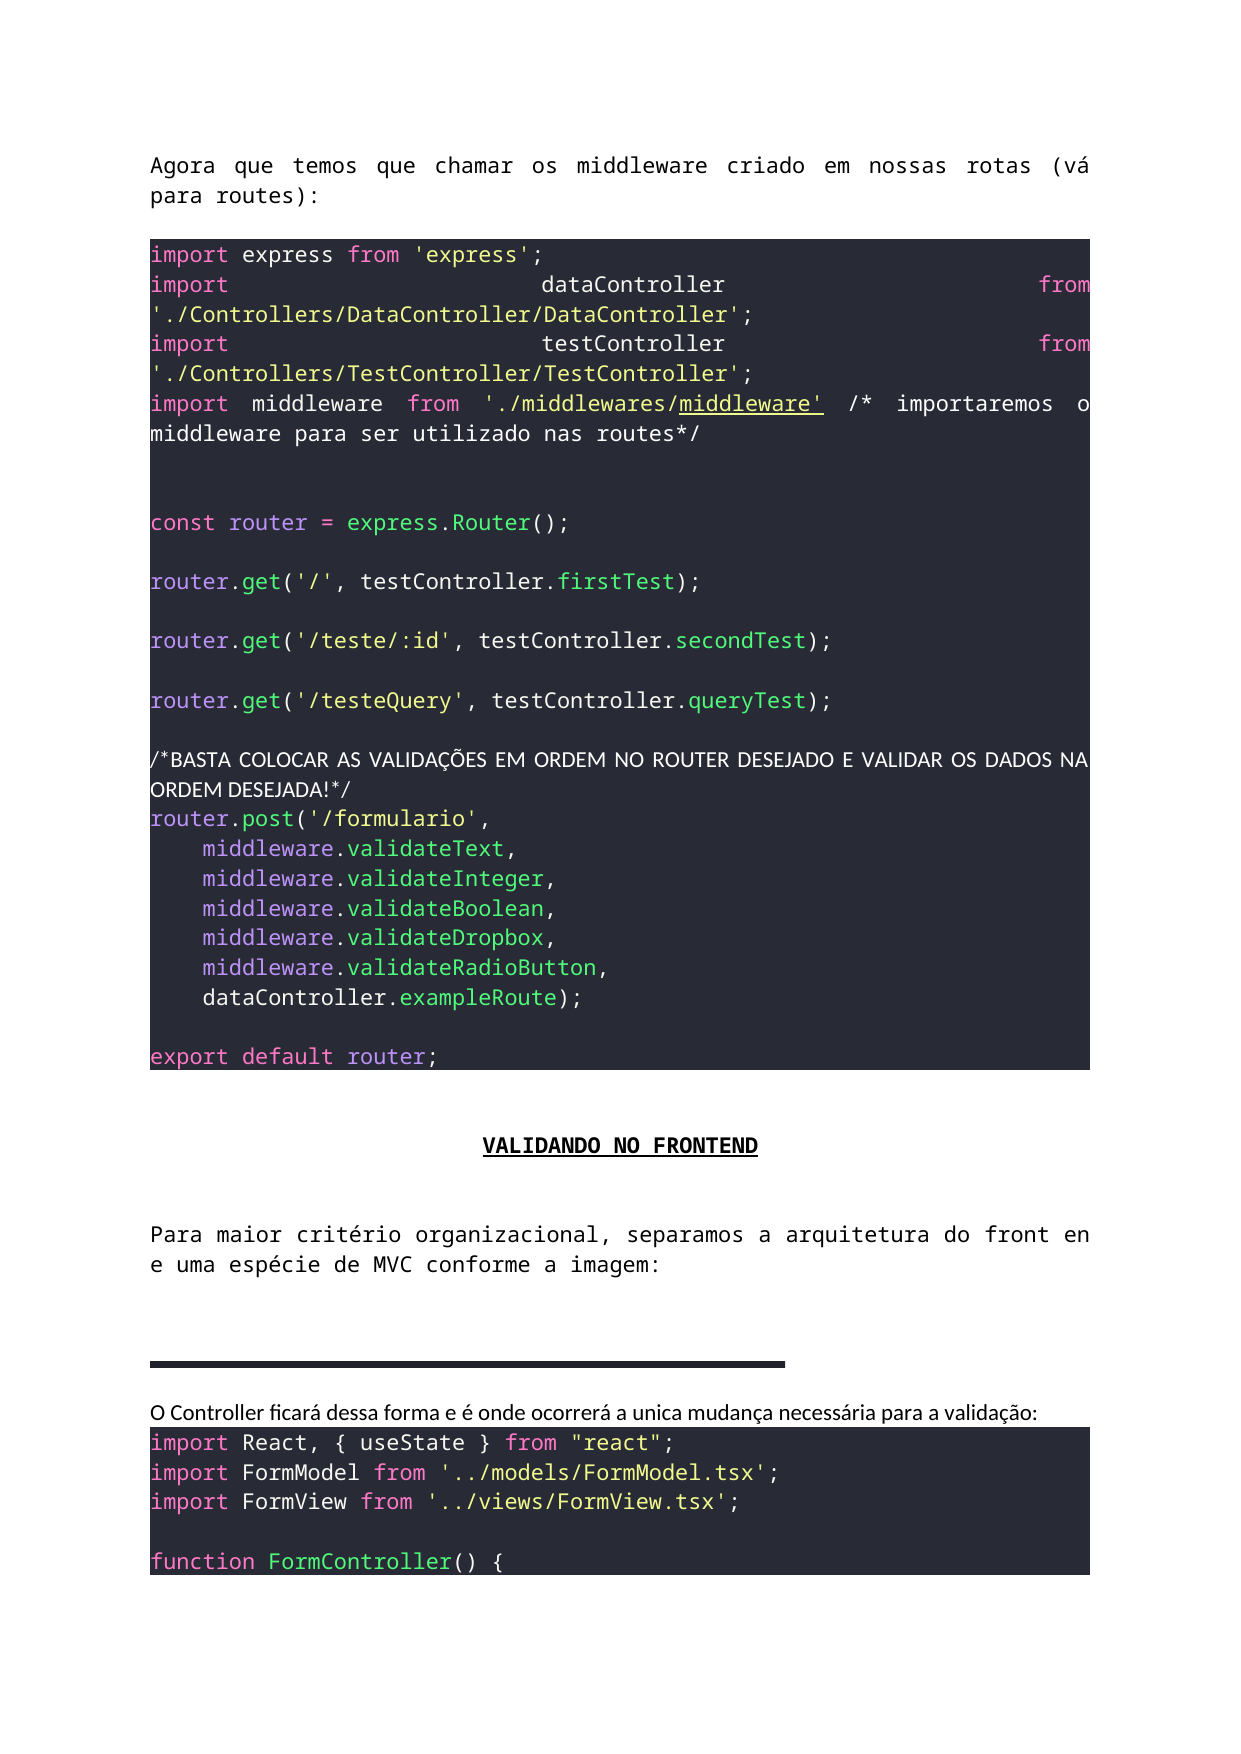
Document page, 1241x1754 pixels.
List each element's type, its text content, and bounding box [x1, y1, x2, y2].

text import FormModel from '../models/FormModel.tsx'; [150, 1456, 1090, 1486]
text Agora que temos que chamar os middleware criado em nossas rotas (vá para routes): [150, 150, 1090, 209]
text middleware.validateRadioButton, [150, 952, 1090, 981]
text VALIDANDO NO FRONTEND [150, 1130, 1090, 1159]
text import express from 'express'; [150, 239, 1090, 269]
text dataController.exampleRoute); [150, 981, 1090, 1011]
text router.get('/teste/:id', testController.secondTest); [150, 625, 1090, 655]
text import React, { useState } from "react"; [150, 1427, 1090, 1456]
text import FormView from '../views/FormView.tsx'; [150, 1486, 1090, 1516]
text router.get('/', testController.firstTest); [150, 566, 1090, 595]
text middleware.validateInteger, [150, 862, 1090, 892]
text O Controller ficará dessa forma e é onde ocorrerá a unica mudança necessária para a validação: [150, 1397, 1090, 1427]
text middleware.validateBoolean, [150, 892, 1090, 922]
text import testController from './Controllers/TestController/TestController'; [150, 328, 1090, 387]
text import middleware from './middlewares/middleware' /* importaremos o middleware para ser utilizado nas routes*/ [150, 387, 1090, 447]
text middleware.validateText, [150, 833, 1090, 862]
text router.get('/testeQuery', testController.queryTest); [150, 684, 1090, 714]
text router.post('/formulario', [150, 803, 1090, 833]
text middleware.validateDropbox, [150, 922, 1090, 952]
text const router = express.Router(); [150, 506, 1090, 536]
text export default router; [150, 1041, 1090, 1070]
text import dataController from './Controllers/DataController/DataController'; [150, 269, 1090, 328]
text Para maior critério organizacional, separamos a arquitetura do front en e uma espécie de MVC conforme a imagem: [150, 1219, 1090, 1278]
text function FormController() { [150, 1545, 1090, 1575]
text /*BASTA COLOCAR AS VALIDAÇÕES EM ORDEM NO ROUTER DESEJADO E VALIDAR OS DADOS NA ORDEM DESEJADA!*/ [150, 744, 1090, 803]
